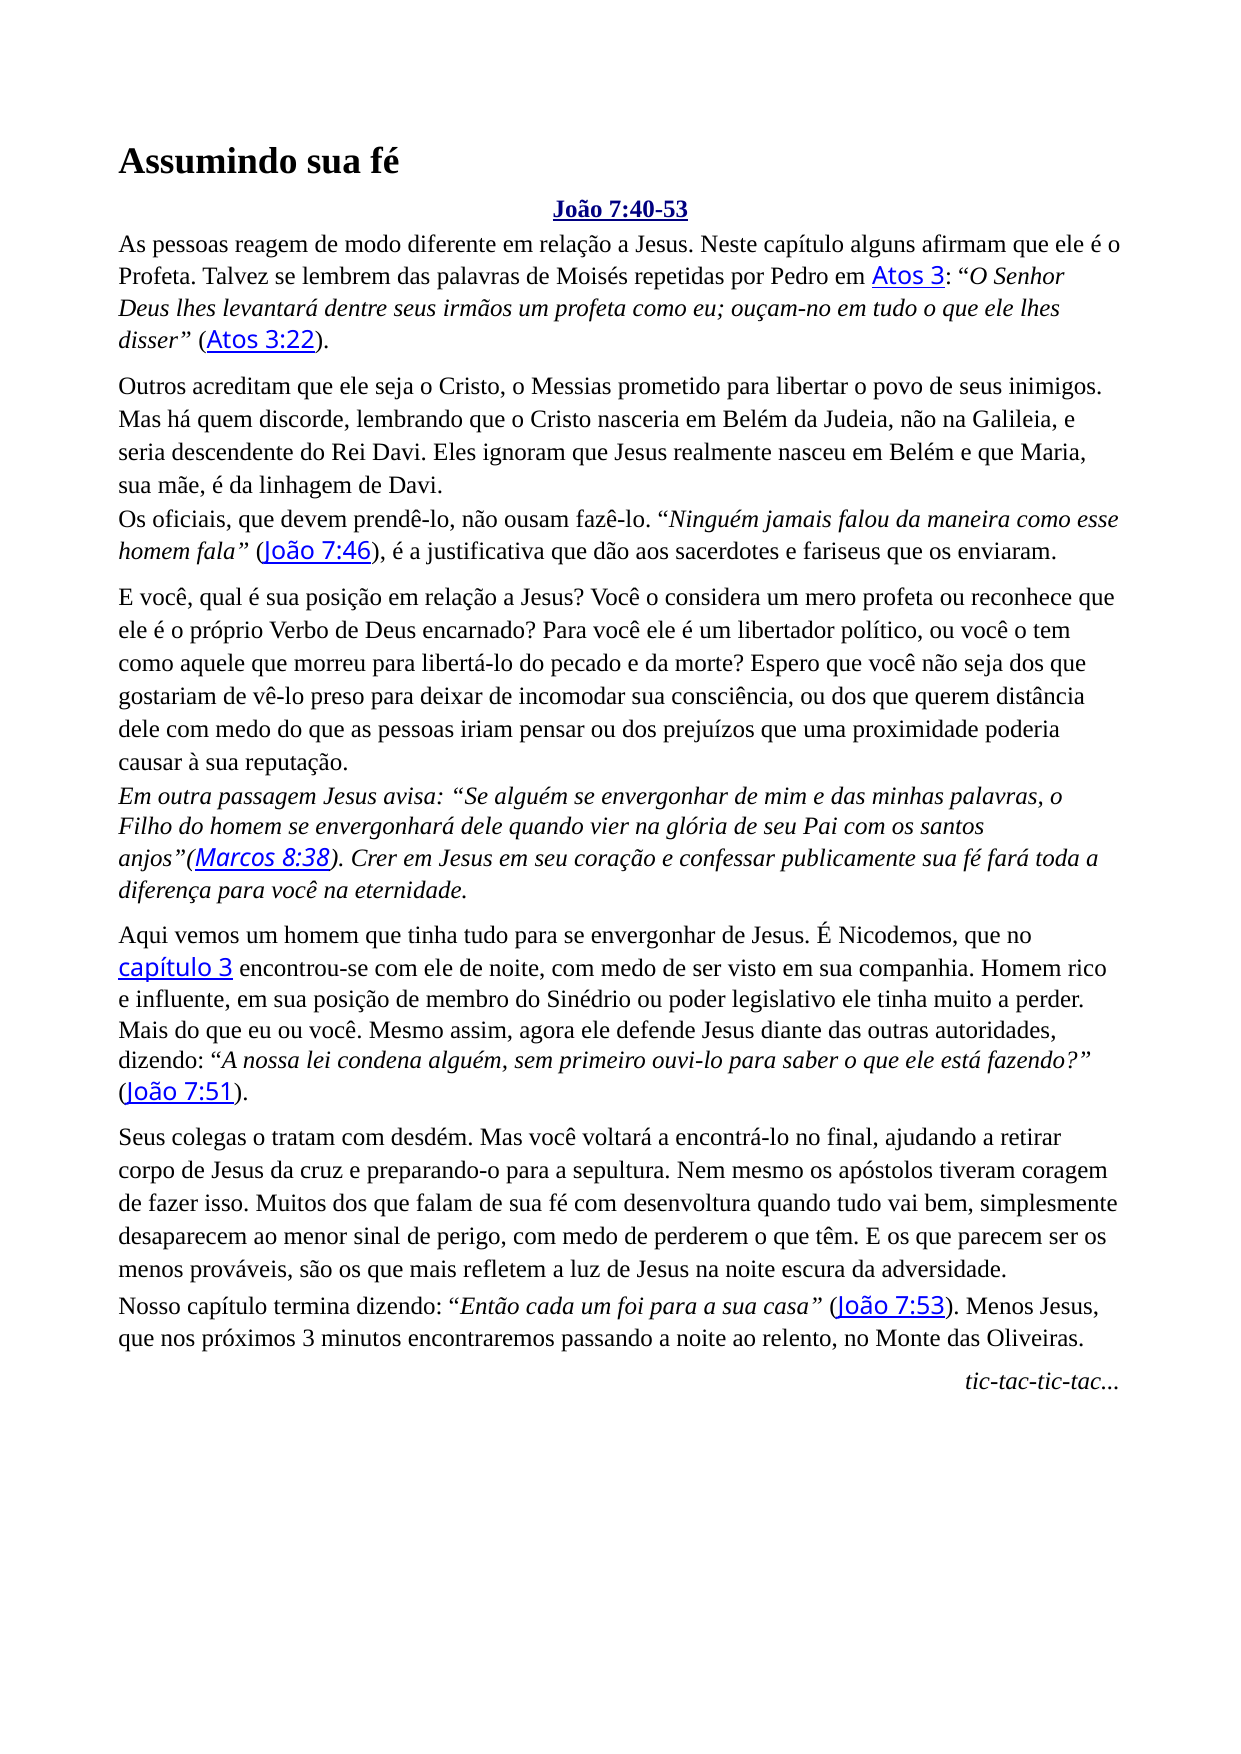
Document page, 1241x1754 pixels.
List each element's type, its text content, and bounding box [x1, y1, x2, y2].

text tic-tac-tic-tac... [118, 1366, 1122, 1395]
text João 7:40-53 [118, 194, 1122, 223]
text Os oficiais, que devem prendê-lo, não ousam fazê-lo. “Ninguém jamais falou da maneira como esse homem fala” (João 7:46), é a justificativa que dão aos sacerdotes e fariseus que os enviaram. [118, 503, 1122, 567]
text Em outra passagem Jesus avisa: “Se alguém se envergonhar de mim e das minhas palavras, o Filho do homem se envergonhará dele quando vier na glória de seu Pai com os santos anjos”(Marcos 8:38). Crer em Jesus em seu coração e confessar publicamente sua fé fará toda a diferença para você na eternidade. [118, 780, 1122, 904]
text E você, qual é sua posição em relação a Jesus? Você o considera um mero profeta ou reconhece que ele é o próprio Verbo de Deus encarnado? Para você ele é um libertador político, ou você o tem como aquele que morreu para libertá-lo do pecado e da morte? Espero que você não seja dos que gostariam de vê-lo preso para deixar de incomodar sua consciência, ou dos que querem distância dele com medo do que as pessoas iriam pensar ou dos prejuízos que uma proximidade poderia causar à sua reputação. [118, 582, 1122, 776]
subtitle Assumindo sua fé [118, 139, 1122, 182]
text Nosso capítulo termina dizendo: “Então cada um foi para a sua casa” (João 7:53). Menos Jesus, que nos próximos 3 minutos encontraremos passando a noite ao relento, no Monte das Oliveiras. [118, 1287, 1122, 1352]
text As pessoas reagem de modo diferente em relação a Jesus. Neste capítulo alguns afirmam que ele é o Profeta. Talvez se lembrem das palavras de Moisés repetidas por Pedro em Atos 3: “O Senhor Deus lhes levantará dentre seus irmãos um profeta como eu; ouçam-no em tudo o que ele lhes disser” (Atos 3:22). [118, 228, 1122, 356]
text Outros acreditam que ele seja o Cristo, o Messias prometido para libertar o povo de seus inimigos. Mas há quem discorde, lembrando que o Cristo nasceria em Belém da Judeia, não na Galileia, e seria descendente do Rei Davi. Eles ignoram que Jesus realmente nasceu em Belém e que Maria, sua mãe, é da linhagem de Davi. [118, 371, 1122, 498]
text Aqui vemos um homem que tinha tudo para se envergonhar de Jesus. É Nicodemos, que no capítulo 3 encontrou-se com ele de noite, com medo de ser visto em sua companhia. Homem rico e influente, em sua posição de membro do Sinédrio ou poder legislativo ele tinha muito a perder. Mais do que eu ou você. Mesmo assim, agora ele defende Jesus diante das outras autoridades, dizendo: “A nossa lei condena alguém, sem primeiro ouvi-lo para saber o que ele está fazendo?” (João 7:51). [118, 919, 1122, 1108]
text Seus colegas o tratam com desdém. Mas você voltará a encontrá-lo no final, ajudando a retirar corpo de Jesus da cruz e preparando-o para a sepultura. Nem mesmo os apóstolos tiveram coragem de fazer isso. Muitos dos que falam de sua fé com desenvoltura quando tudo vai bem, simplesmente desaparecem ao menor sinal de perigo, com medo de perderem o que têm. E os que parecem ser os menos prováveis, são os que mais refletem a luz de Jesus na noite escura da adversidade. [118, 1122, 1122, 1283]
